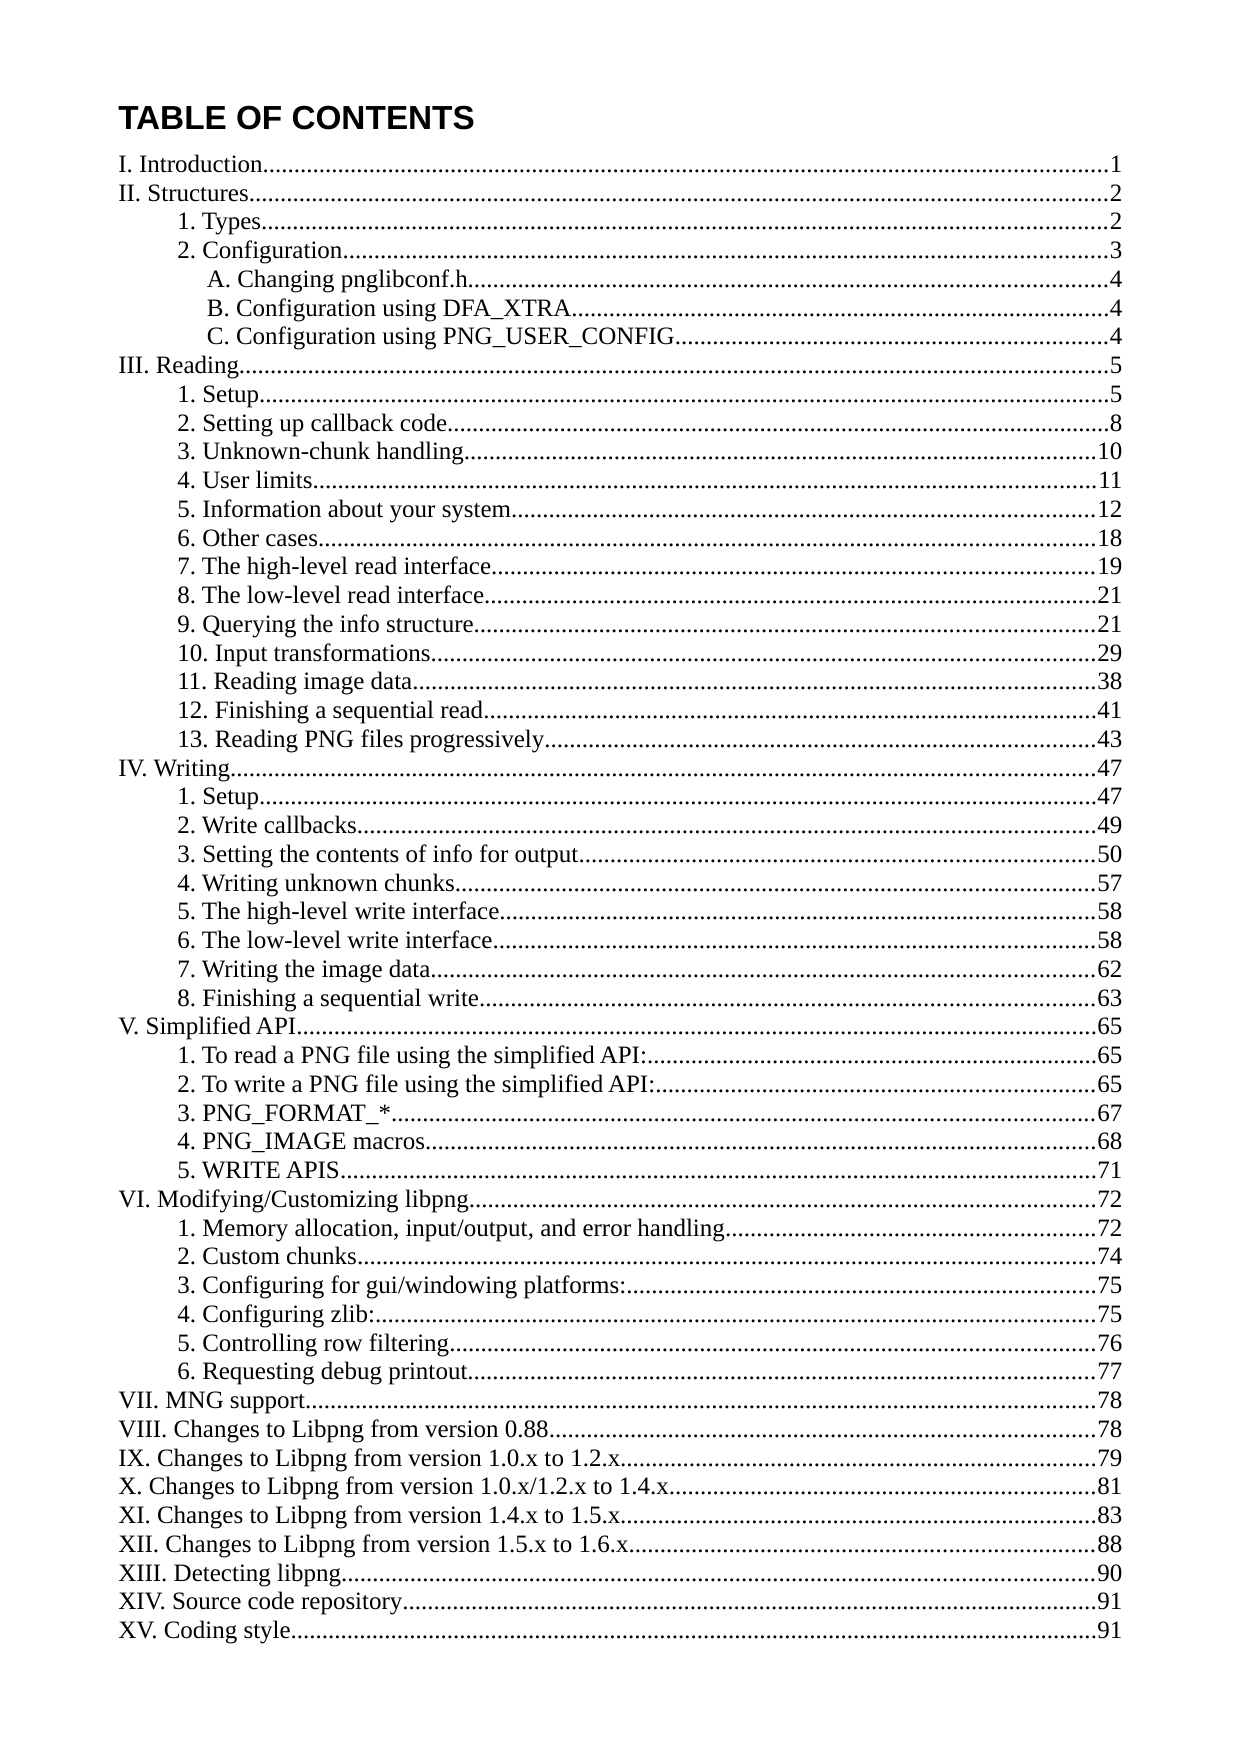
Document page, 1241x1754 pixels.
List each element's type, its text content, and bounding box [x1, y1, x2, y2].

text IV. Writing 47 [118, 753, 1122, 781]
text 5. The high-level write interface 58 [177, 896, 1122, 925]
text XV. Coding style 91 [118, 1615, 1122, 1644]
text B. Configuration using DFA_XTRA 4 [207, 293, 1122, 321]
text 3. Unknown-chunk handling 10 [177, 436, 1122, 465]
text A. Changing pnglibconf.h 4 [207, 264, 1122, 293]
text 6. Other cases 18 [177, 523, 1122, 551]
text XII. Changes to Libpng from version 1.5.x to 1.6.x 88 [118, 1529, 1122, 1558]
text VII. MNG support 78 [118, 1385, 1122, 1414]
text 2. Configuration 3 [177, 235, 1122, 264]
text C. Configuration using PNG_USER_CONFIG 4 [207, 321, 1122, 350]
text I. Introduction 1 [118, 149, 1122, 178]
text XIII. Detecting libpng 90 [118, 1558, 1122, 1586]
text 2. Write callbacks 49 [177, 810, 1122, 839]
text IX. Changes to Libpng from version 1.0.x to 1.2.x 79 [118, 1443, 1122, 1471]
text III. Reading 5 [118, 350, 1122, 379]
text XI. Changes to Libpng from version 1.4.x to 1.5.x 83 [118, 1500, 1122, 1529]
text V. Simplified API 65 [118, 1011, 1122, 1040]
text 9. Querying the info structure 21 [177, 609, 1122, 638]
text 12. Finishing a sequential read 41 [177, 695, 1122, 724]
text 1. Setup 47 [177, 781, 1122, 810]
text 1. To read a PNG file using the simplified API: 65 [177, 1040, 1122, 1069]
text 6. The low-level write interface 58 [177, 925, 1122, 954]
subtitle TABLE OF CONTENTS [118, 98, 1122, 136]
text 5. Information about your system 12 [177, 494, 1122, 523]
text 4. Configuring zlib: 75 [177, 1299, 1122, 1328]
text VIII. Changes to Libpng from version 0.88 78 [118, 1414, 1122, 1443]
text 3. Setting the contents of info for output 50 [177, 839, 1122, 868]
text 2. To write a PNG file using the simplified API: 65 [177, 1069, 1122, 1098]
text 4. User limits 11 [177, 465, 1122, 494]
text 1. Memory allocation, input/output, and error handling 72 [177, 1213, 1122, 1241]
text 7. The high-level read interface 19 [177, 551, 1122, 580]
text 7. Writing the image data 62 [177, 954, 1122, 983]
text 10. Input transformations 29 [177, 638, 1122, 666]
text 3. PNG_FORMAT_* 67 [177, 1098, 1122, 1126]
text 1. Setup 5 [177, 379, 1122, 408]
text 6. Requesting debug printout 77 [177, 1356, 1122, 1385]
text 11. Reading image data 38 [177, 666, 1122, 695]
text 2. Setting up callback code 8 [177, 408, 1122, 436]
text 13. Reading PNG files progressively 43 [177, 724, 1122, 753]
text 1. Types 2 [177, 206, 1122, 235]
text 8. The low-level read interface 21 [177, 580, 1122, 609]
text 8. Finishing a sequential write 63 [177, 983, 1122, 1011]
text VI. Modifying/Customizing libpng 72 [118, 1184, 1122, 1213]
text II. Structures 2 [118, 178, 1122, 206]
text 4. Writing unknown chunks 57 [177, 868, 1122, 896]
text XIV. Source code repository 91 [118, 1586, 1122, 1615]
text 5. Controlling row filtering 76 [177, 1328, 1122, 1356]
text 3. Configuring for gui/windowing platforms: 75 [177, 1270, 1122, 1299]
text 5. WRITE APIS 71 [177, 1155, 1122, 1184]
text X. Changes to Libpng from version 1.0.x/1.2.x to 1.4.x 81 [118, 1471, 1122, 1500]
text 2. Custom chunks 74 [177, 1241, 1122, 1270]
text 4. PNG_IMAGE macros 68 [177, 1126, 1122, 1155]
